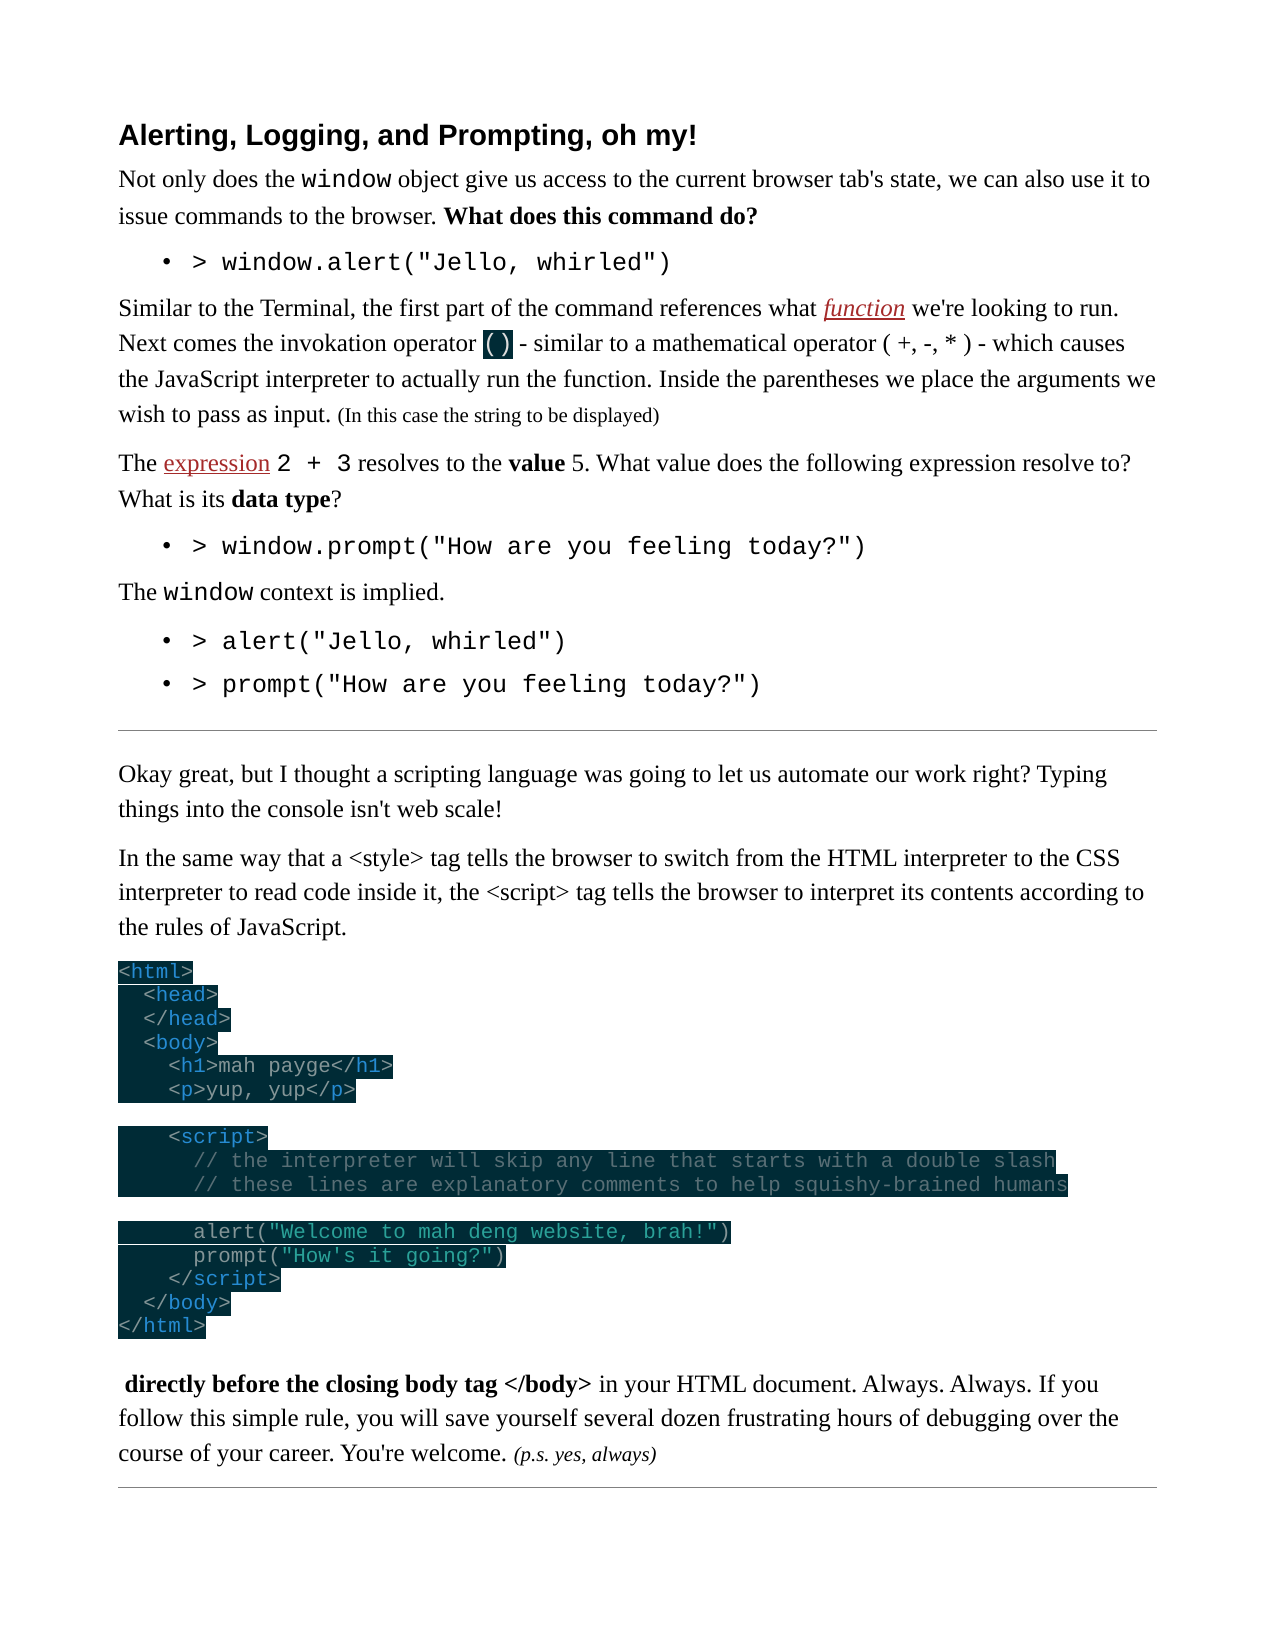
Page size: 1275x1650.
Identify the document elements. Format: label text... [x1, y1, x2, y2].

text </head> [118, 1008, 1157, 1032]
text In the same way that a <style> tag tells the browser to switch from the HTML interpreter to the CSS interpreter to read code inside it, the <script> tag tells the browser to interpret its contents according to the rules of JavaScript. [118, 843, 1157, 941]
text </script> [118, 1268, 1157, 1292]
text The expression 2 + 3 resolves to the value 5. What value does the following expression resolve to? What is its data type? [118, 448, 1157, 513]
text The window context is implied. [118, 577, 1157, 608]
text <body> [118, 1032, 1157, 1055]
text Not only does the window object give us access to the current browser tab's state, we can also use it to issue commands to the browser. What does this command do? [118, 164, 1157, 230]
list > alert("Jello, whirled") [162, 628, 1157, 657]
text // these lines are explanatory comments to help squishy-brained humans [118, 1174, 1157, 1197]
text // the interpreter will skip any line that starts with a double slash [118, 1150, 1157, 1174]
text Okay great, but I thought a scripting language was going to let us automate our work right? Typing things into the console isn't web scale! [118, 759, 1157, 822]
text alert("Welcome to mah deng website, brah!") [118, 1221, 1157, 1244]
text </body> [118, 1292, 1157, 1316]
text <p>yup, yup</p> [118, 1079, 1157, 1103]
text directly before the closing body tag </body> in your HTML document. Always. Always. If you follow this simple rule, you will save yourself several dozen frustrating hours of debugging over the course of your career. You're welcome. (p.s. yes, always) [118, 1369, 1157, 1466]
list > prompt("How are you feeling today?") [162, 672, 1157, 700]
text <h1>mah payge</h1> [118, 1055, 1157, 1079]
list > window.alert("Jello, whirled") [162, 250, 1157, 278]
text Similar to the Terminal, the first part of the command references what function we're looking to run. Next comes the invokation operator () - similar to a mathematical operator ( +, -, * ) - which causes the JavaScript interpreter to actually run the function. Inside the parentheses we place the arguments we wish to pass as input. (In this case the string to be displayed) [118, 293, 1157, 428]
text <script> [118, 1126, 1157, 1150]
text <html> [118, 961, 1157, 984]
text <head> [118, 984, 1157, 1008]
subtitle Alerting, Logging, and Prompting, oh my! [118, 118, 1157, 152]
text </html> [118, 1316, 1157, 1339]
text prompt("How's it going?") [118, 1244, 1157, 1268]
list > window.prompt("How are you feeling today?") [162, 533, 1157, 562]
